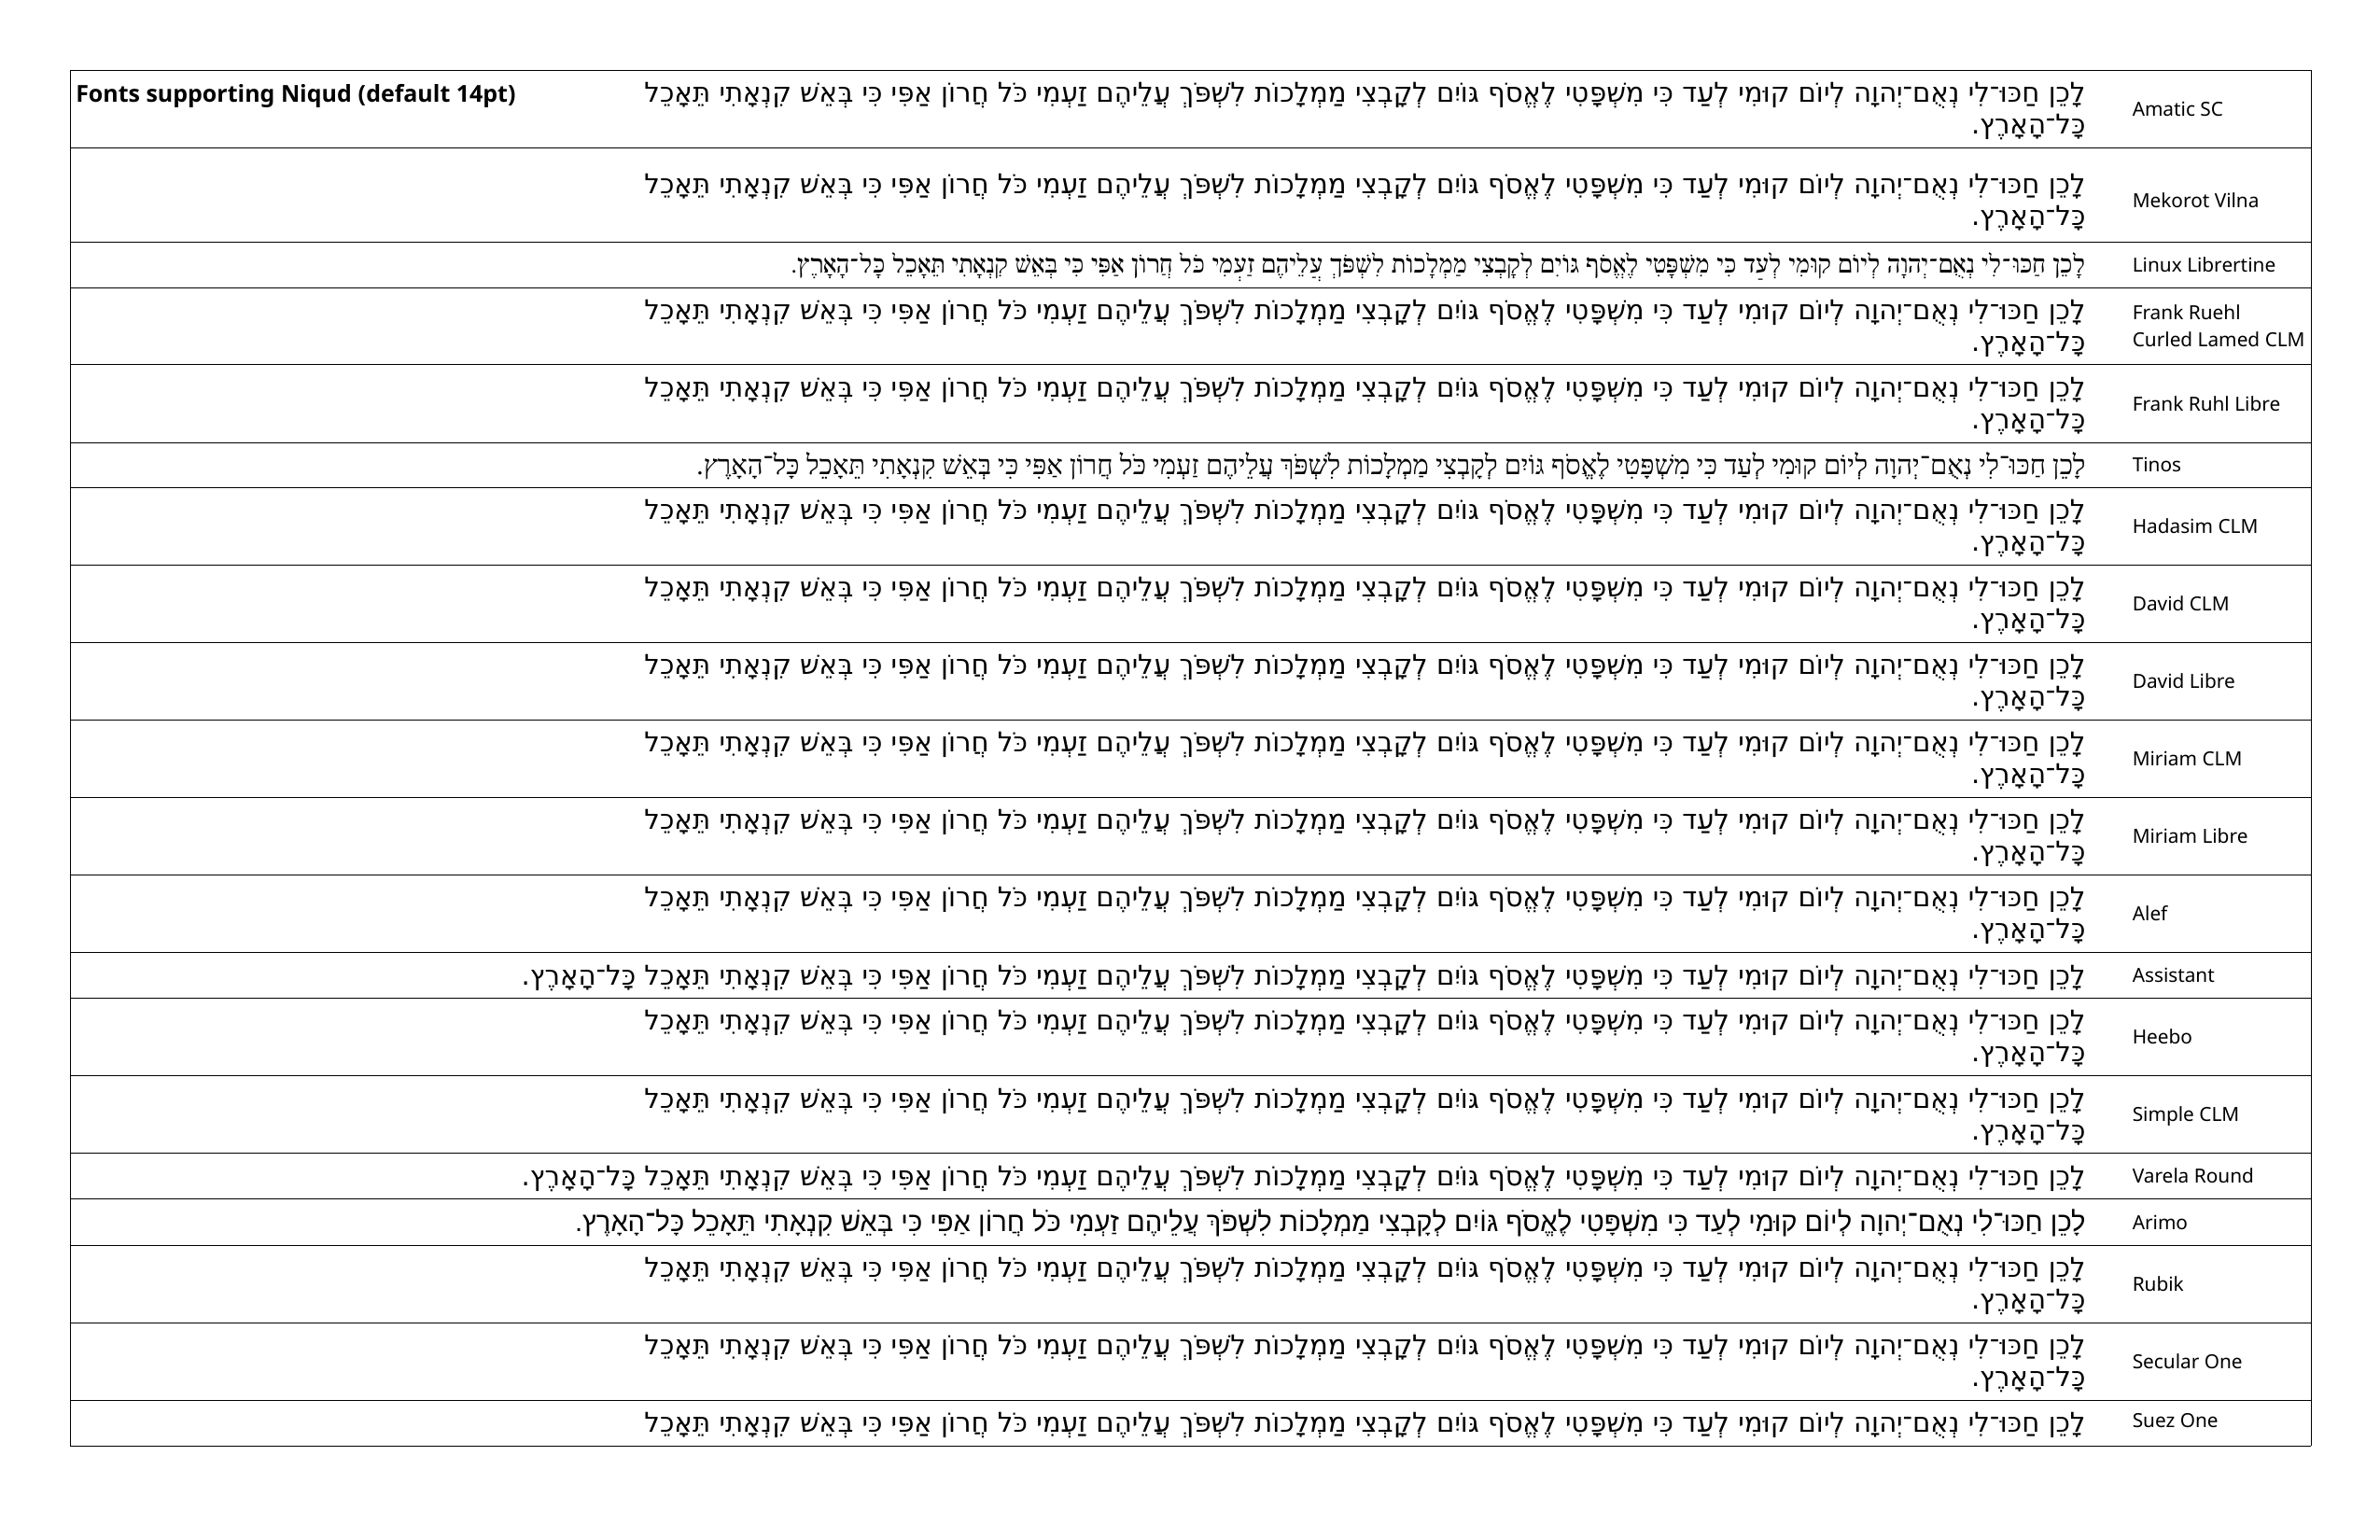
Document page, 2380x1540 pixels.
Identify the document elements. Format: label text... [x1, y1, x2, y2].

table_cell [2091, 1076, 2126, 1153]
table_cell [71, 365, 541, 441]
table_header Fonts supporting Niqud (default 14pt) [71, 71, 541, 147]
table_cell [71, 1076, 541, 1153]
table_cell [71, 443, 541, 487]
table_cell David Libre [2127, 643, 2311, 720]
table_cell Miriam Libre [2127, 798, 2311, 875]
table_cell [2091, 1154, 2126, 1198]
table_cell לָכֵן חַכּוּ־לִי נְאֻם־יְהוָה לְיוֹם קוּמִי לְעַד כִּי מִשְׁפָּטִי לֶאֱסֹף גּוֹיִם לְקָבְצִי מַמְלָכוֹת לִשְׁפֹּךְ עֲלֵיהֶם זַעְמִי כֹּל חֲרוֹן אַפִּי כִּי בְּאֵשׁ קִנְאָתִי תֵּאָכֵל כָּל־הָאָרֶץ.‏ [541, 1246, 2091, 1323]
table_cell [2091, 365, 2126, 441]
table_cell לָכֵן חַכּוּ־לִי נְאֻם־יְהוָה לְיוֹם קוּמִי לְעַד כִּי מִשְׁפָּטִי לֶאֱסֹף גּוֹיִם לְקָבְצִי מַמְלָכוֹת לִשְׁפֹּךְ עֲלֵיהֶם זַעְמִי כֹּל חֲרוֹן אַפִּי כִּי בְּאֵשׁ קִנְאָתִי תֵּאָכֵל כָּל־הָאָרֶץ.‏ [541, 488, 2091, 565]
table_cell Varela Round [2127, 1154, 2311, 1198]
table_cell Suez One [2127, 1401, 2311, 1446]
table_cell [71, 488, 541, 565]
table_cell Heebo [2127, 999, 2311, 1075]
table_cell [2091, 148, 2126, 242]
table_cell לָכֵן חַכּוּ־לִי נְאֻם־יְהוָה לְיוֹם קוּמִי לְעַד כִּי מִשְׁפָּטִי לֶאֱסֹף גּוֹיִם לְקָבְצִי מַמְלָכוֹת לִשְׁפֹּךְ עֲלֵיהֶם זַעְמִי כֹּל חֲרוֹן אַפִּי כִּי בְּאֵשׁ קִנְאָתִי תֵּאָכֵל כָּל־הָאָרֶץ.‏ [541, 1199, 2091, 1244]
table_cell לָכֵן חַכּוּ־לִי נְאֻם־יְהוָה לְיוֹם קוּמִי לְעַד כִּי מִשְׁפָּטִי לֶאֱסֹף גּוֹיִם לְקָבְצִי מַמְלָכוֹת לִשְׁפֹּךְ עֲלֵיהֶם זַעְמִי כֹּל חֲרוֹן אַפִּי כִּי בְּאֵשׁ קִנְאָתִי תֵּאָכֵל [541, 1401, 2091, 1446]
table_cell [71, 1246, 541, 1323]
table_cell [2091, 1401, 2126, 1446]
table_cell לָכֵן חַכּוּ־לִי נְאֻם־יְהוָה לְיוֹם קוּמִי לְעַד כִּי מִשְׁפָּטִי לֶאֱסֹף גּוֹיִם לְקָבְצִי מַמְלָכוֹת לִשְׁפֹּךְ עֲלֵיהֶם זַעְמִי כֹּל חֲרוֹן אַפִּי כִּי בְּאֵשׁ קִנְאָתִי תֵּאָכֵל כָּל־הָאָרֶץ.‏ [541, 148, 2091, 242]
table_cell Simple CLM [2127, 1076, 2311, 1153]
table_cell Arimo [2127, 1199, 2311, 1244]
table_cell [71, 566, 541, 642]
table_cell [2091, 643, 2126, 720]
table_cell Frank Ruhl Libre [2127, 365, 2311, 441]
table_cell [2091, 798, 2126, 875]
table_cell [71, 243, 541, 287]
table_cell לָכֵן חַכּוּ־לִי נְאֻם־יְהוָה לְיוֹם קוּמִי לְעַד כִּי מִשְׁפָּטִי לֶאֱסֹף גּוֹיִם לְקָבְצִי מַמְלָכוֹת לִשְׁפֹּךְ עֲלֵיהֶם זַעְמִי כֹּל חֲרוֹן אַפִּי כִּי בְּאֵשׁ קִנְאָתִי תֵּאָכֵל כָּל־הָאָרֶץ.‏ [541, 643, 2091, 720]
table_cell [2091, 488, 2126, 565]
table_cell [71, 1323, 541, 1399]
table_cell Tinos [2127, 443, 2311, 487]
table_cell Rubik [2127, 1246, 2311, 1323]
table_cell Hadasim CLM [2127, 488, 2311, 565]
table_cell David CLM [2127, 566, 2311, 642]
table_cell לָכֵן חַכּוּ־לִי נְאֻם־יְהוָה לְיוֹם קוּמִי לְעַד כִּי מִשְׁפָּטִי לֶאֱסֹף גּוֹיִם לְקָבְצִי מַמְלָכוֹת לִשְׁפֹּךְ עֲלֵיהֶם זַעְמִי כֹּל חֲרוֹן אַפִּי כִּי בְּאֵשׁ קִנְאָתִי תֵּאָכֵל כָּל־הָאָרֶץ.‏ [541, 288, 2091, 364]
table_cell [71, 875, 541, 952]
table_cell לָכֵן חַכּוּ־לִי נְאֻם־יְהוָה לְיוֹם קוּמִי לְעַד כִּי מִשְׁפָּטִי לֶאֱסֹף גּוֹיִם לְקָבְצִי מַמְלָכוֹת לִשְׁפֹּךְ עֲלֵיהֶם זַעְמִי כֹּל חֲרוֹן אַפִּי כִּי בְּאֵשׁ קִנְאָתִי תֵּאָכֵל כָּל־הָאָרֶץ.‏ [541, 566, 2091, 642]
table_cell [2091, 1199, 2126, 1244]
table_cell [2091, 566, 2126, 642]
table_cell לָכֵן חַכּוּ־לִי נְאֻם־יְהוָה לְיוֹם קוּמִי לְעַד כִּי מִשְׁפָּטִי לֶאֱסֹף גּוֹיִם לְקָבְצִי מַמְלָכוֹת לִשְׁפֹּךְ עֲלֵיהֶם זַעְמִי כֹּל חֲרוֹן אַפִּי כִּי בְּאֵשׁ קִנְאָתִי תֵּאָכֵל כָּל־הָאָרֶץ.‏ [71, 1154, 2091, 1198]
table_cell [2091, 1246, 2126, 1323]
table_cell Linux Librertine [2127, 243, 2311, 287]
table_cell [2091, 953, 2126, 998]
table_cell Alef [2127, 875, 2311, 952]
table_cell [71, 798, 541, 875]
table_cell Assistant [2127, 953, 2311, 998]
table_cell לָכֵן חַכּוּ־לִי נְאֻם־יְהוָה לְיוֹם קוּמִי לְעַד כִּי מִשְׁפָּטִי לֶאֱסֹף גּוֹיִם לְקָבְצִי מַמְלָכוֹת לִשְׁפֹּךְ עֲלֵיהֶם זַעְמִי כֹּל חֲרוֹן אַפִּי כִּי בְּאֵשׁ קִנְאָתִי תֵּאָכֵל כָּל־הָאָרֶץ.‏ [541, 365, 2091, 441]
table_cell [71, 288, 541, 364]
table_cell Frank Ruehl Curled Lamed CLM [2127, 288, 2311, 364]
table_cell Miriam CLM [2127, 721, 2311, 797]
table_cell לָכֵן חַכּוּ־לִי נְאֻם־יְהוָה לְיוֹם קוּמִי לְעַד כִּי מִשְׁפָּטִי לֶאֱסֹף גּוֹיִם לְקָבְצִי מַמְלָכוֹת לִשְׁפֹּךְ עֲלֵיהֶם זַעְמִי כֹּל חֲרוֹן אַפִּי כִּי בְּאֵשׁ קִנְאָתִי תֵּאָכֵל כָּל־הָאָרֶץ.‏ [71, 953, 2091, 998]
table_cell לָכֵן חַכּוּ־לִי נְאֻם־יְהוָה לְיוֹם קוּמִי לְעַד כִּי מִשְׁפָּטִי לֶאֱסֹף גּוֹיִם לְקָבְצִי מַמְלָכוֹת לִשְׁפֹּךְ עֲלֵיהֶם זַעְמִי כֹּל חֲרוֹן אַפִּי כִּי בְּאֵשׁ קִנְאָתִי תֵּאָכֵל כָּל־הָאָרֶץ.‏ [541, 443, 2091, 487]
table_cell [71, 148, 541, 242]
table_cell לָכֵן חַכּוּ־לִי נְאֻם־יְהוָה לְיוֹם קוּמִי לְעַד כִּי מִשְׁפָּטִי לֶאֱסֹף גּוֹיִם לְקָבְצִי מַמְלָכוֹת לִשְׁפֹּךְ עֲלֵיהֶם זַעְמִי כֹּל חֲרוֹן אַפִּי כִּי בְּאֵשׁ קִנְאָתִי תֵּאָכֵל כָּל־הָאָרֶץ.‏ [541, 243, 2091, 287]
table_cell [2091, 875, 2126, 952]
table_cell לָכֵן חַכּוּ־לִי נְאֻם־יְהוָה לְיוֹם קוּמִי לְעַד כִּי מִשְׁפָּטִי לֶאֱסֹף גּוֹיִם לְקָבְצִי מַמְלָכוֹת לִשְׁפֹּךְ עֲלֵיהֶם זַעְמִי כֹּל חֲרוֹן אַפִּי כִּי בְּאֵשׁ קִנְאָתִי תֵּאָכֵל כָּל־הָאָרֶץ.‏ [541, 999, 2091, 1075]
table_cell לָכֵן חַכּוּ־לִי נְאֻם־יְהוָה לְיוֹם קוּמִי לְעַד כִּי מִשְׁפָּטִי לֶאֱסֹף גּוֹיִם לְקָבְצִי מַמְלָכוֹת לִשְׁפֹּךְ עֲלֵיהֶם זַעְמִי כֹּל חֲרוֹן אַפִּי כִּי בְּאֵשׁ קִנְאָתִי תֵּאָכֵל כָּל־הָאָרֶץ.‏ [541, 798, 2091, 875]
table_cell [2091, 999, 2126, 1075]
table_cell לָכֵן חַכּוּ־לִי נְאֻם־יְהוָה לְיוֹם קוּמִי לְעַד כִּי מִשְׁפָּטִי לֶאֱסֹף גּוֹיִם לְקָבְצִי מַמְלָכוֹת לִשְׁפֹּךְ עֲלֵיהֶם זַעְמִי כֹּל חֲרוֹן אַפִּי כִּי בְּאֵשׁ קִנְאָתִי תֵּאָכֵל כָּל־הָאָרֶץ.‏ [541, 1076, 2091, 1153]
table_cell [2091, 243, 2126, 287]
table_cell Secular One [2127, 1323, 2311, 1399]
table_header לָכֵן חַכּוּ־לִי נְאֻם־יְהוָה לְיוֹם קוּמִי לְעַד כִּי מִשְׁפָּטִי לֶאֱסֹף גּוֹיִם לְקָבְצִי מַמְלָכוֹת לִשְׁפֹּךְ עֲלֵיהֶם זַעְמִי כֹּל חֲרוֹן אַפִּי כִּי בְּאֵשׁ קִנְאָתִי תֵּאָכֵל כָּל־הָאָרֶץ.‏ [541, 71, 2091, 147]
table_cell לָכֵן חַכּוּ־לִי נְאֻם־יְהוָה לְיוֹם קוּמִי לְעַד כִּי מִשְׁפָּטִי לֶאֱסֹף גּוֹיִם לְקָבְצִי מַמְלָכוֹת לִשְׁפֹּךְ עֲלֵיהֶם זַעְמִי כֹּל חֲרוֹן אַפִּי כִּי בְּאֵשׁ קִנְאָתִי תֵּאָכֵל כָּל־הָאָרֶץ.‏ [541, 721, 2091, 797]
table_cell [71, 1401, 541, 1446]
table_cell לָכֵן חַכּוּ־לִי נְאֻם־יְהוָה לְיוֹם קוּמִי לְעַד כִּי מִשְׁפָּטִי לֶאֱסֹף גּוֹיִם לְקָבְצִי מַמְלָכוֹת לִשְׁפֹּךְ עֲלֵיהֶם זַעְמִי כֹּל חֲרוֹן אַפִּי כִּי בְּאֵשׁ קִנְאָתִי תֵּאָכֵל כָּל־הָאָרֶץ.‏ [541, 875, 2091, 952]
table_cell [2091, 721, 2126, 797]
table_cell Mekorot Vilna [2127, 148, 2311, 242]
table_header [2091, 71, 2126, 147]
table_cell [2091, 443, 2126, 487]
table_header Amatic SC [2127, 71, 2311, 147]
table_cell [71, 1199, 541, 1244]
table_cell לָכֵן חַכּוּ־לִי נְאֻם־יְהוָה לְיוֹם קוּמִי לְעַד כִּי מִשְׁפָּטִי לֶאֱסֹף גּוֹיִם לְקָבְצִי מַמְלָכוֹת לִשְׁפֹּךְ עֲלֵיהֶם זַעְמִי כֹּל חֲרוֹן אַפִּי כִּי בְּאֵשׁ קִנְאָתִי תֵּאָכֵל כָּל־הָאָרֶץ.‏ [541, 1323, 2091, 1399]
table_cell [2091, 1323, 2126, 1399]
table_cell [71, 999, 541, 1075]
table_cell [71, 643, 541, 720]
table_cell [71, 721, 541, 797]
table_cell [2091, 288, 2126, 364]
